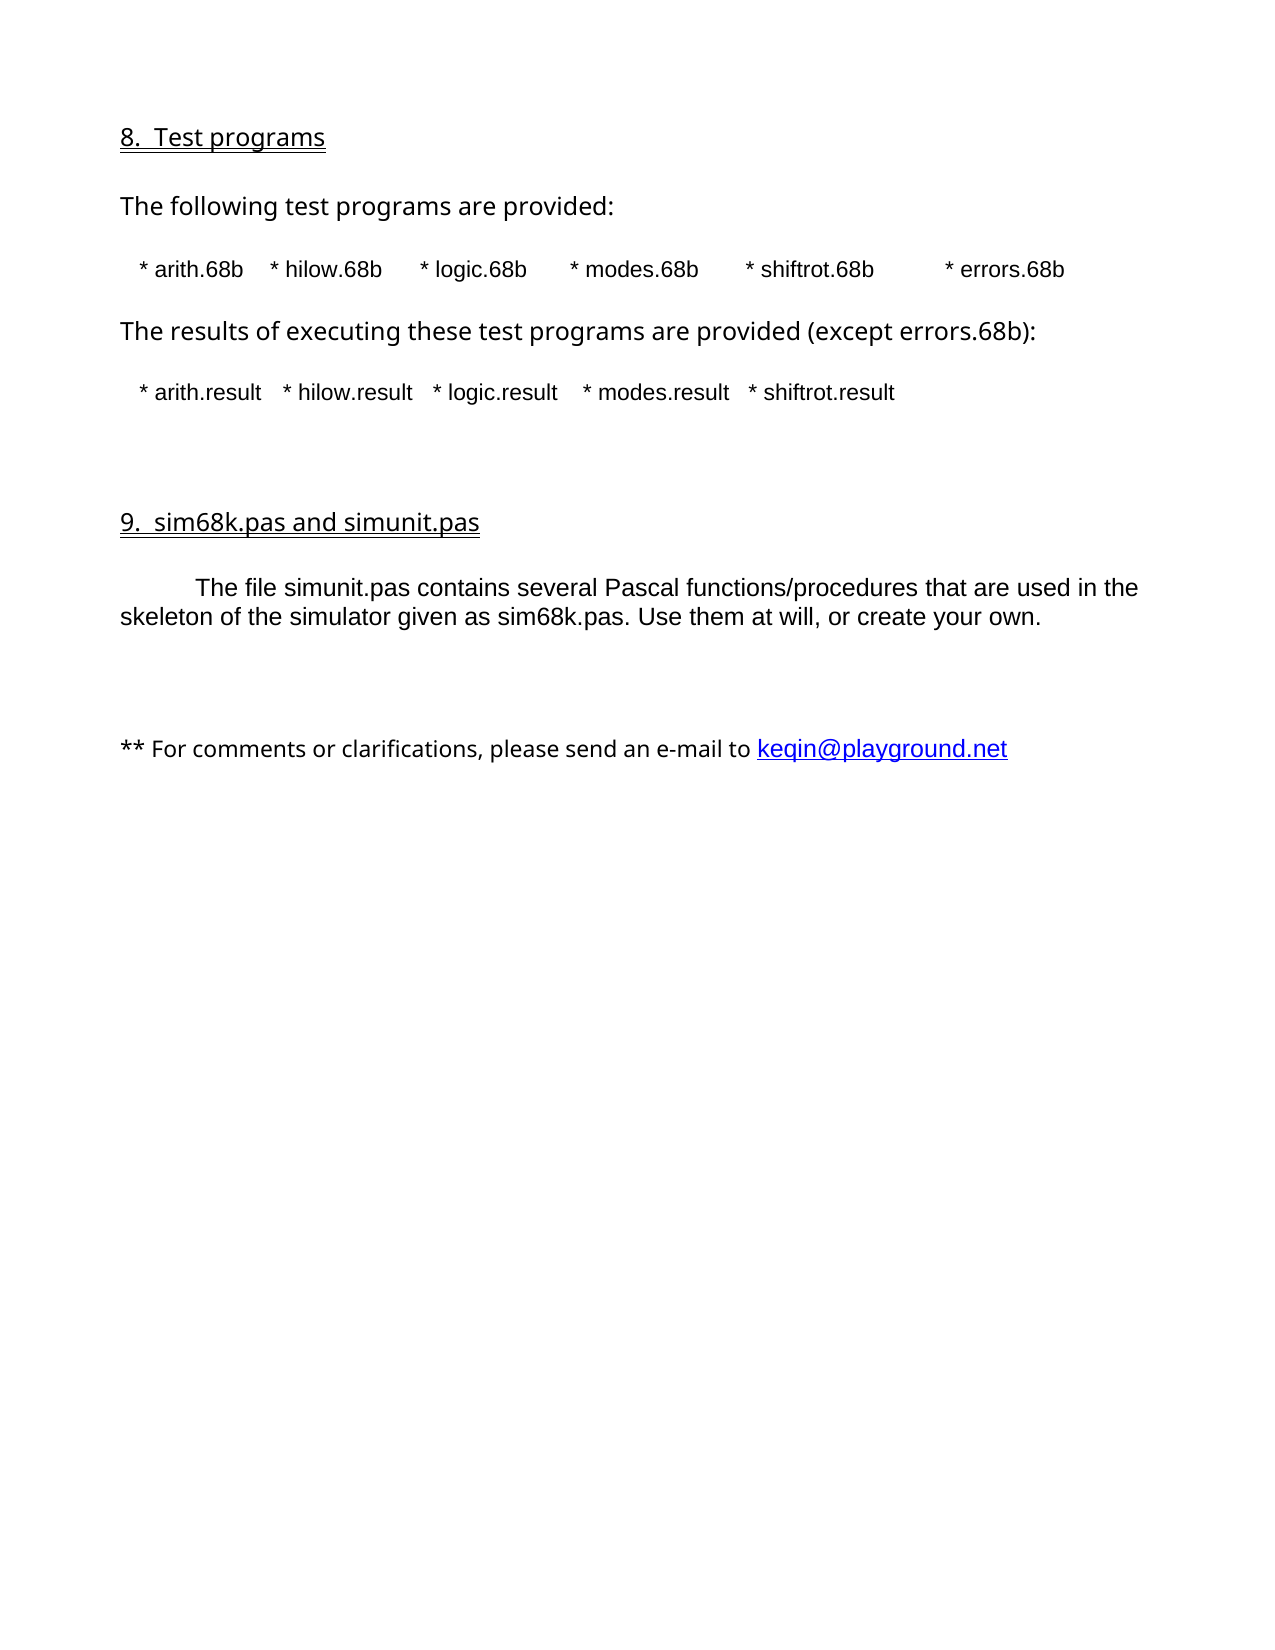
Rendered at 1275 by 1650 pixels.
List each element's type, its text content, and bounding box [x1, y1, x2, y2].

text ** For comments or clarifications, please send an e-mail to keqin@playground.net [120, 733, 1185, 764]
text The file simunit.pas contains several Pascal functions/procedures that are used in the skeleton of the simulator given as sim68k.pas. Use them at will, or create your own. [120, 573, 1185, 631]
text The following test programs are provided: [120, 188, 1185, 222]
text * arith.result * hilow.result * logic.result * modes.result * shiftrot.result [120, 379, 1185, 406]
text * arith.68b * hilow.68b * logic.68b * modes.68b * shiftrot.68b * errors.68b [120, 256, 1185, 283]
text 9. sim68k.pas and simunit.pas [120, 505, 1185, 539]
text The results of executing these test programs are provided (except errors.68b): [120, 314, 1185, 348]
text 8. Test programs [120, 120, 1185, 154]
